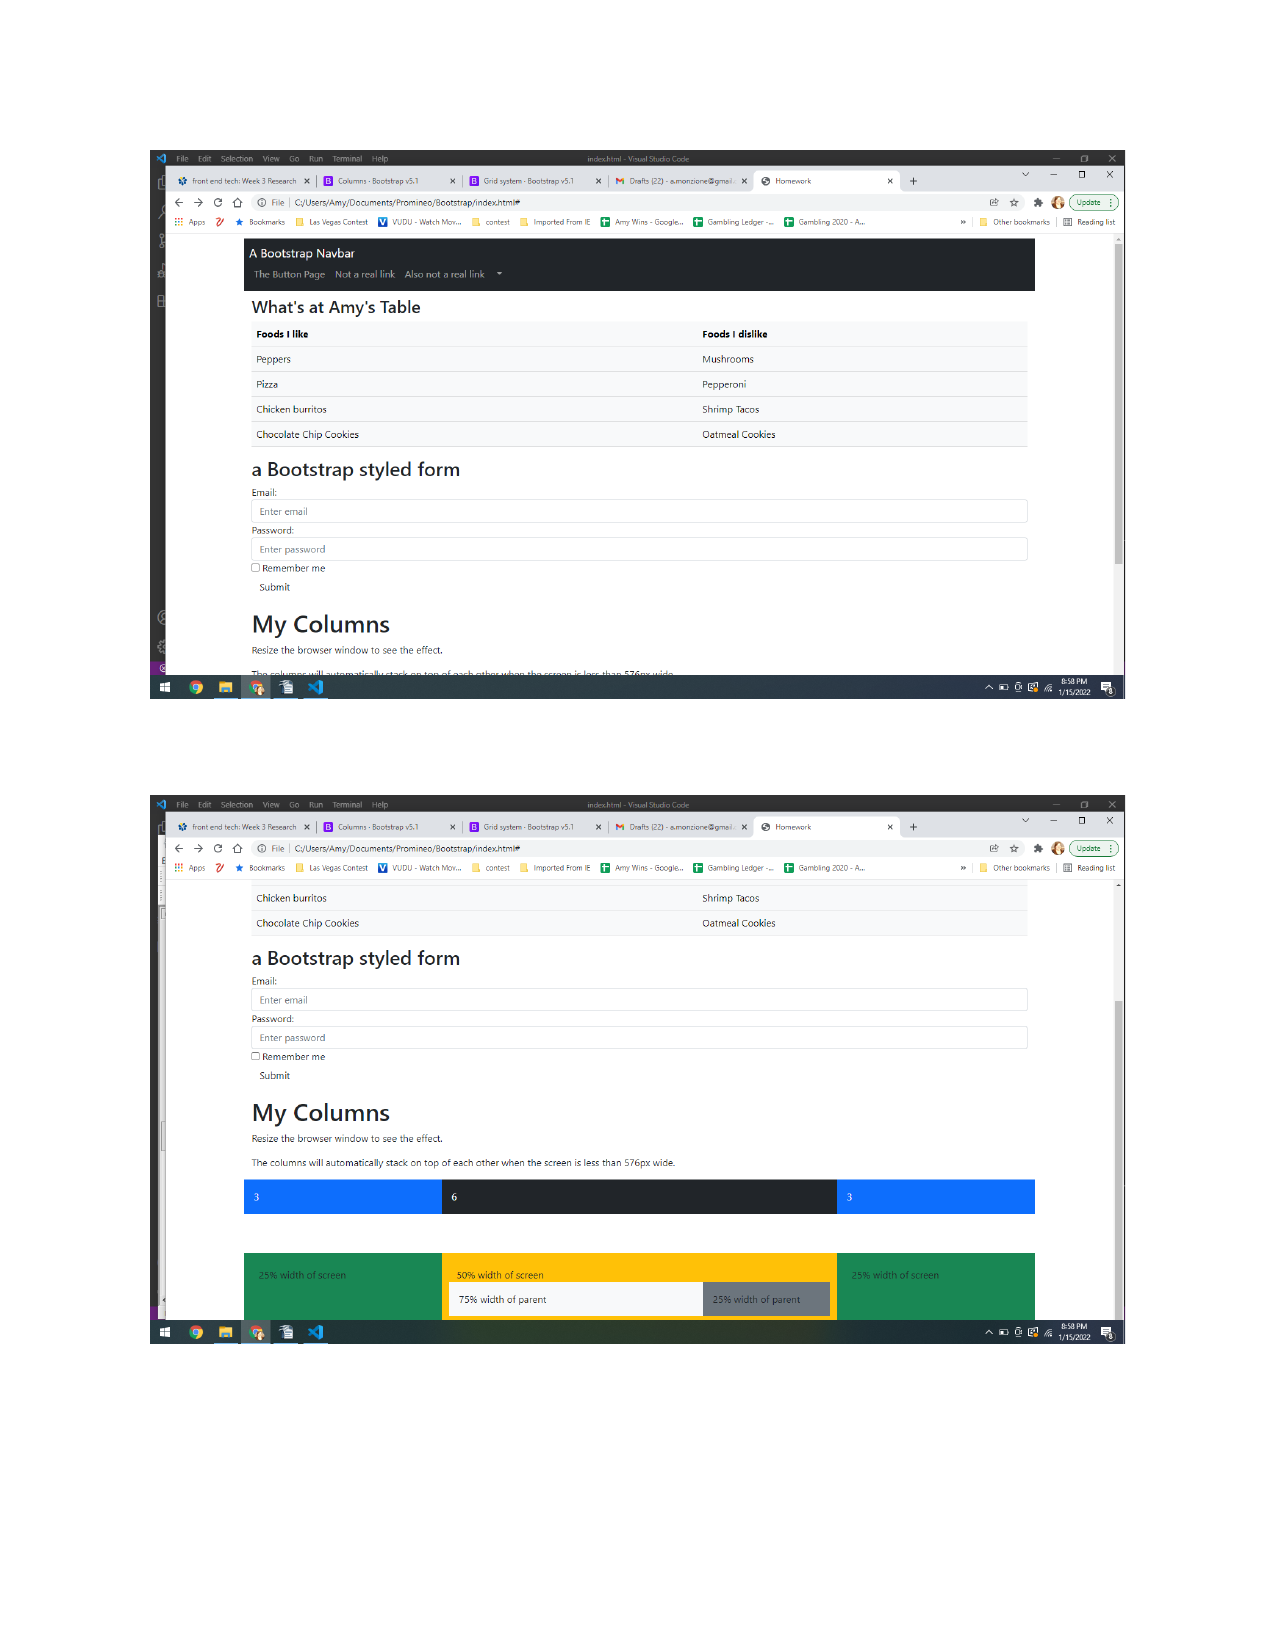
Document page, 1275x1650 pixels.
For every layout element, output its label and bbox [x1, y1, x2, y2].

picture [150, 795, 1125, 1344]
picture [150, 150, 1125, 699]
